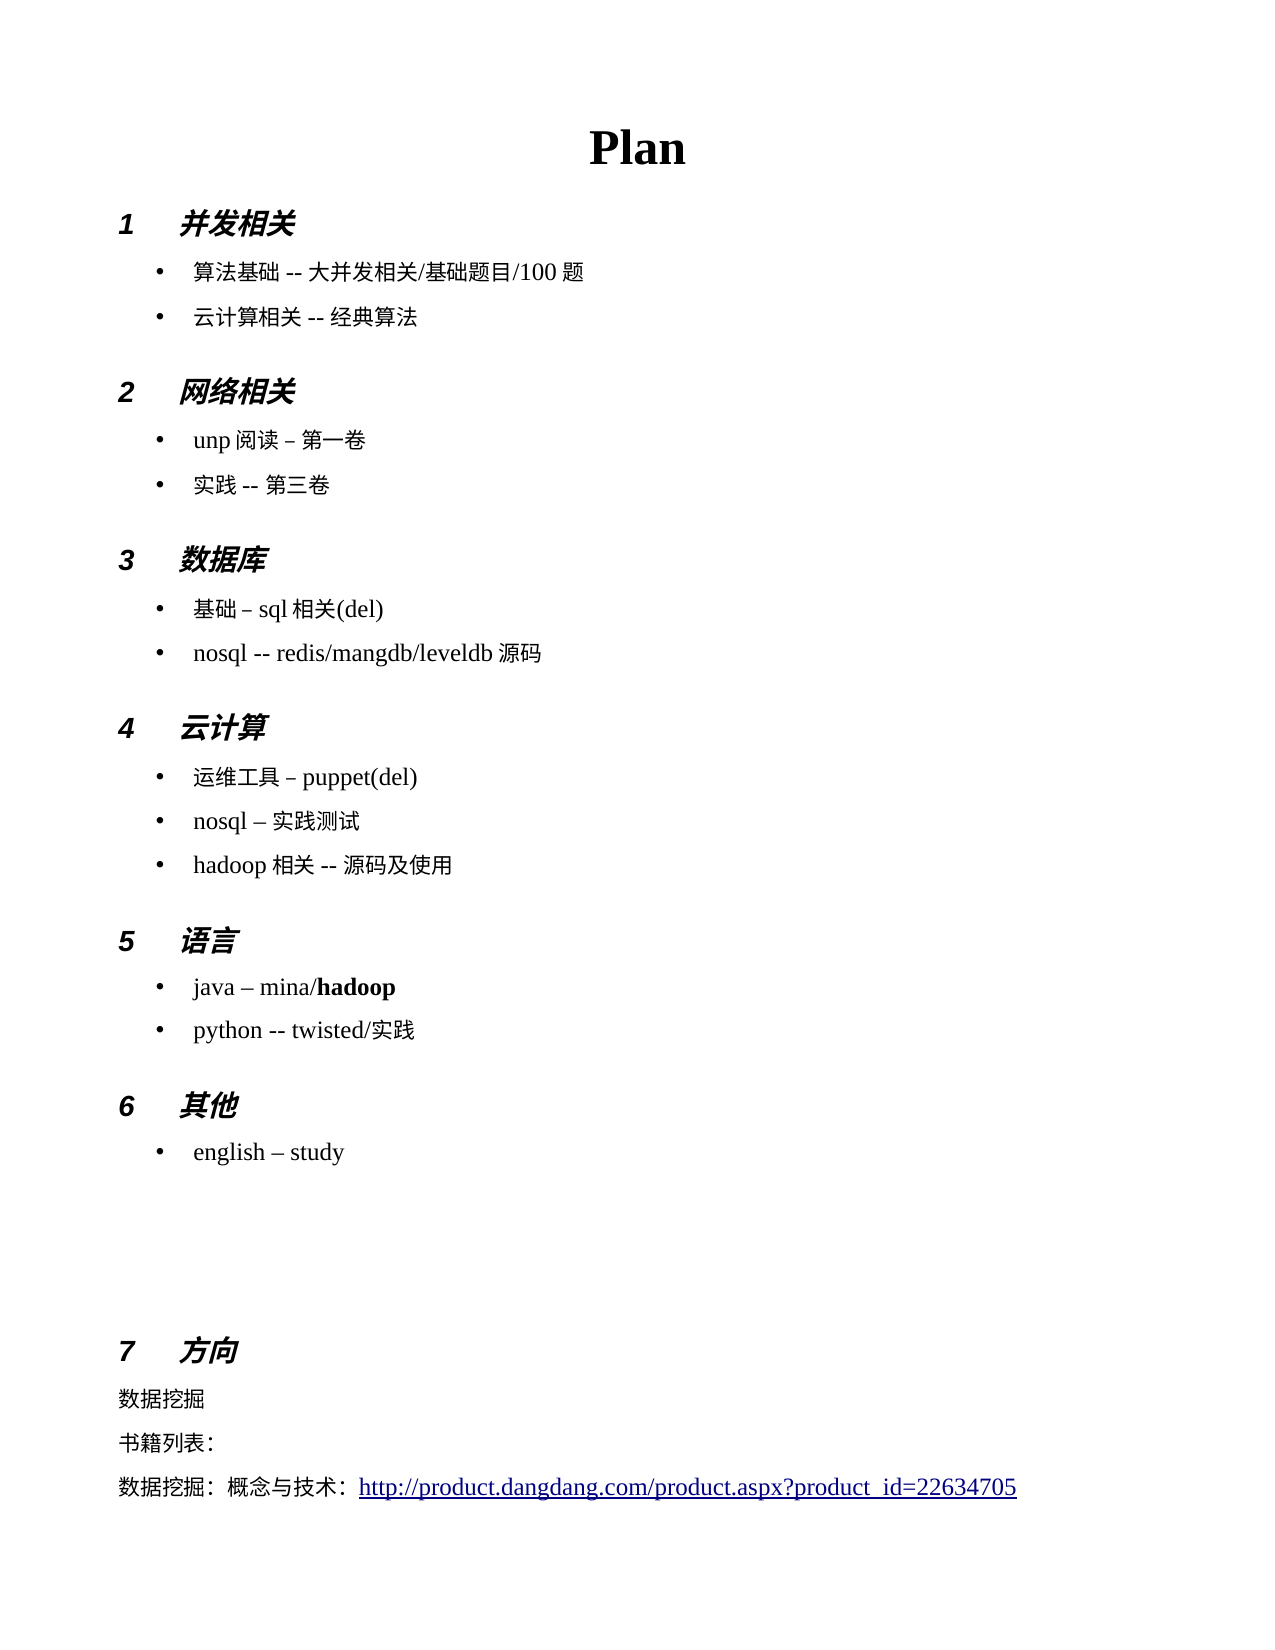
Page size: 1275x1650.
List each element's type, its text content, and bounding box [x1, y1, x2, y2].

list java – mina/hadoop [156, 972, 1157, 1001]
list hadoop相关 -- 源码及使用 [156, 848, 1157, 880]
subtitle 语言 [118, 917, 1157, 959]
list 基础 – sql相关(del) [156, 592, 1157, 623]
list unp阅读 – 第一卷 [156, 423, 1157, 455]
list english – study [156, 1137, 1157, 1166]
text Plan [118, 118, 1157, 176]
list python -- twisted/实践 [156, 1013, 1157, 1045]
text 数据挖掘 [118, 1382, 1157, 1414]
list 算法基础 -- 大并发相关/基础题目/100题 [156, 255, 1157, 287]
text 数据挖掘：概念与技术：http://product.dangdang.com/product.aspx?product_id=22634705 [118, 1470, 1157, 1502]
list 云计算相关 -- 经典算法 [156, 299, 1157, 331]
subtitle 方向 [118, 1327, 1157, 1369]
subtitle 并发相关 [118, 201, 1157, 243]
subtitle 网络相关 [118, 369, 1157, 411]
list 运维工具 – puppet(del) [156, 760, 1157, 791]
list 实践 -- 第三卷 [156, 468, 1157, 499]
subtitle 云计算 [118, 705, 1157, 747]
subtitle 其他 [118, 1082, 1157, 1125]
list nosql -- redis/mangdb/leveldb源码 [156, 636, 1157, 667]
text 书籍列表： [118, 1426, 1157, 1458]
list nosql – 实践测试 [156, 804, 1157, 836]
subtitle 数据库 [118, 537, 1157, 579]
